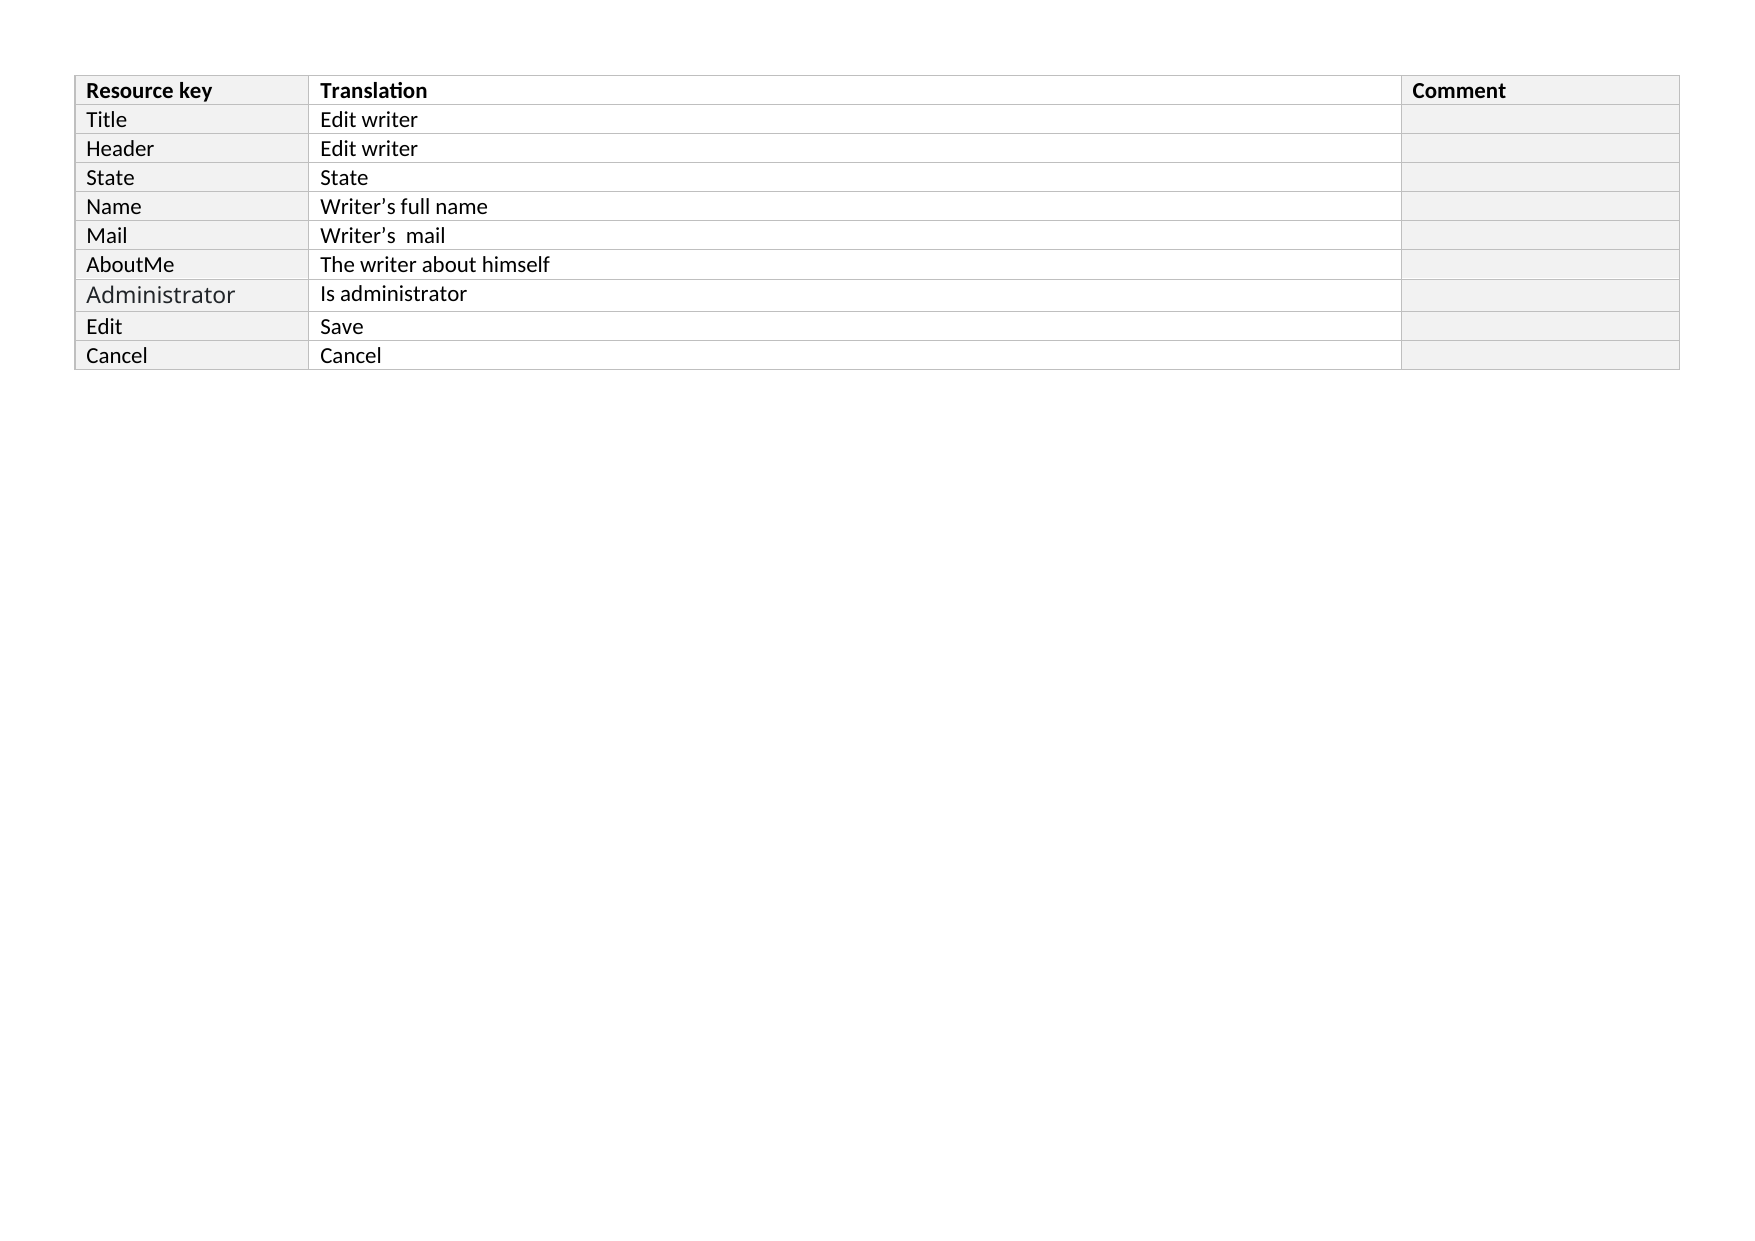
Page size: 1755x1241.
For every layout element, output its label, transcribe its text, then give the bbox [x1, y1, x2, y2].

table_cell Header [76, 134, 308, 162]
table_cell Edit [76, 312, 308, 340]
table_cell [1402, 134, 1679, 162]
table_cell [1402, 105, 1679, 133]
table_header Translation [309, 76, 1401, 104]
table_cell [1402, 221, 1679, 249]
table_cell State [76, 163, 308, 191]
table_cell Mail [76, 221, 308, 249]
table_cell Cancel [76, 341, 308, 369]
table_cell Title [76, 105, 308, 133]
table_cell State [309, 163, 1401, 191]
table_cell Writer’s full name [309, 192, 1401, 220]
table_cell [1402, 192, 1679, 220]
table_cell [1402, 280, 1679, 311]
table_cell [1402, 312, 1679, 340]
table_cell AboutMe [76, 250, 308, 278]
table_cell Save [309, 312, 1401, 340]
table_cell Edit writer [309, 105, 1401, 133]
table_cell Edit writer [309, 134, 1401, 162]
table_cell [1402, 250, 1679, 278]
table_cell [1402, 163, 1679, 191]
table_cell Writer’s mail [309, 221, 1401, 249]
table_cell Cancel [309, 341, 1401, 369]
table_cell The writer about himself [309, 250, 1401, 278]
table_cell [1402, 341, 1679, 369]
table_header Comment [1402, 76, 1679, 104]
table_cell Name [76, 192, 308, 220]
table_header Resource key [76, 76, 308, 104]
table_cell Administrator [76, 280, 308, 311]
table_cell Is administrator [309, 280, 1401, 311]
